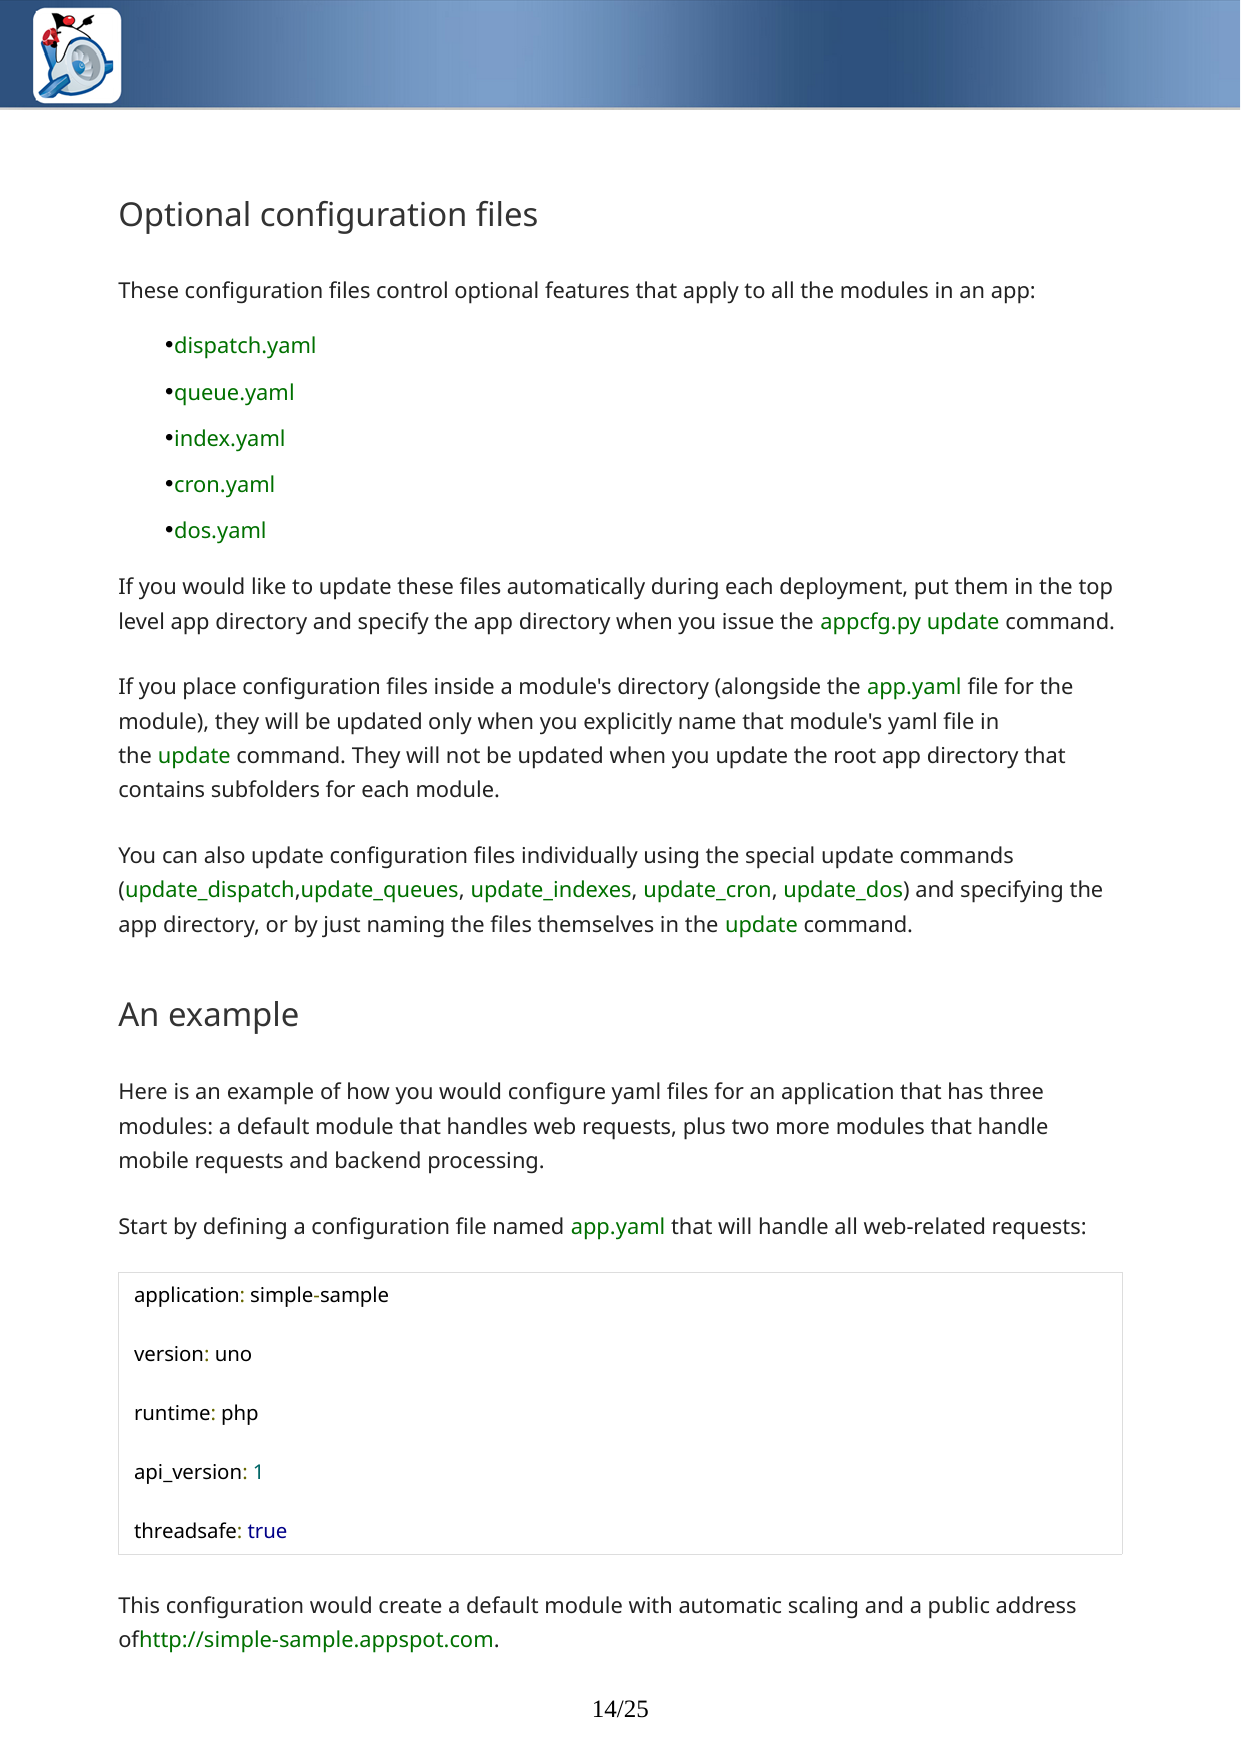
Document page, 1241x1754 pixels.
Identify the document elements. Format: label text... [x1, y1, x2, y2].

list cron.yaml [118, 464, 1116, 499]
subtitle An example [118, 992, 1122, 1036]
list dos.yaml [118, 511, 1116, 545]
text If you place configuration files inside a module's directory (alongside the app.yaml file for the module), they will be updated only when you explicitly name that module's yaml file in the update command. They will not be updated when you update the root app directory that contains subfolders for each module. [118, 667, 1122, 804]
text Start by defining a configuration file named app.yaml that will handle all web-related requests: [118, 1206, 1122, 1240]
list index.yaml [118, 418, 1116, 453]
list dispatch.yaml [118, 326, 1116, 360]
text version: uno [119, 1331, 1122, 1368]
text Here is an example of how you would configure yaml files for an application that has three modules: a default module that handles web requests, plus two more modules that handle mobile requests and backend processing. [118, 1072, 1122, 1175]
subtitle Optional configuration files [118, 191, 1122, 236]
text If you would like to update these files automatically during each deployment, put them in the top level app directory and specify the app directory when you issue the appcfg.py update command. [118, 567, 1122, 636]
text You can also update configuration files individually using the special update commands (update_dispatch,update_queues, update_indexes, update_cron, update_dos) and specifying the app directory, or by just naming the files themselves in the update command. [118, 836, 1122, 939]
text These configuration files control optional features that apply to all the modules in an app: [118, 271, 1122, 305]
text runtime: php [119, 1389, 1122, 1427]
picture [0, 0, 1241, 110]
text This configuration would create a default module with automatic scaling and a public address ofhttp://simple-sample.appspot.com. [118, 1585, 1122, 1654]
list queue.yaml [118, 372, 1116, 406]
text application: simple-sample [119, 1273, 1122, 1309]
text threadsafe: true [119, 1507, 1122, 1554]
text api_version: 1 [119, 1448, 1122, 1486]
